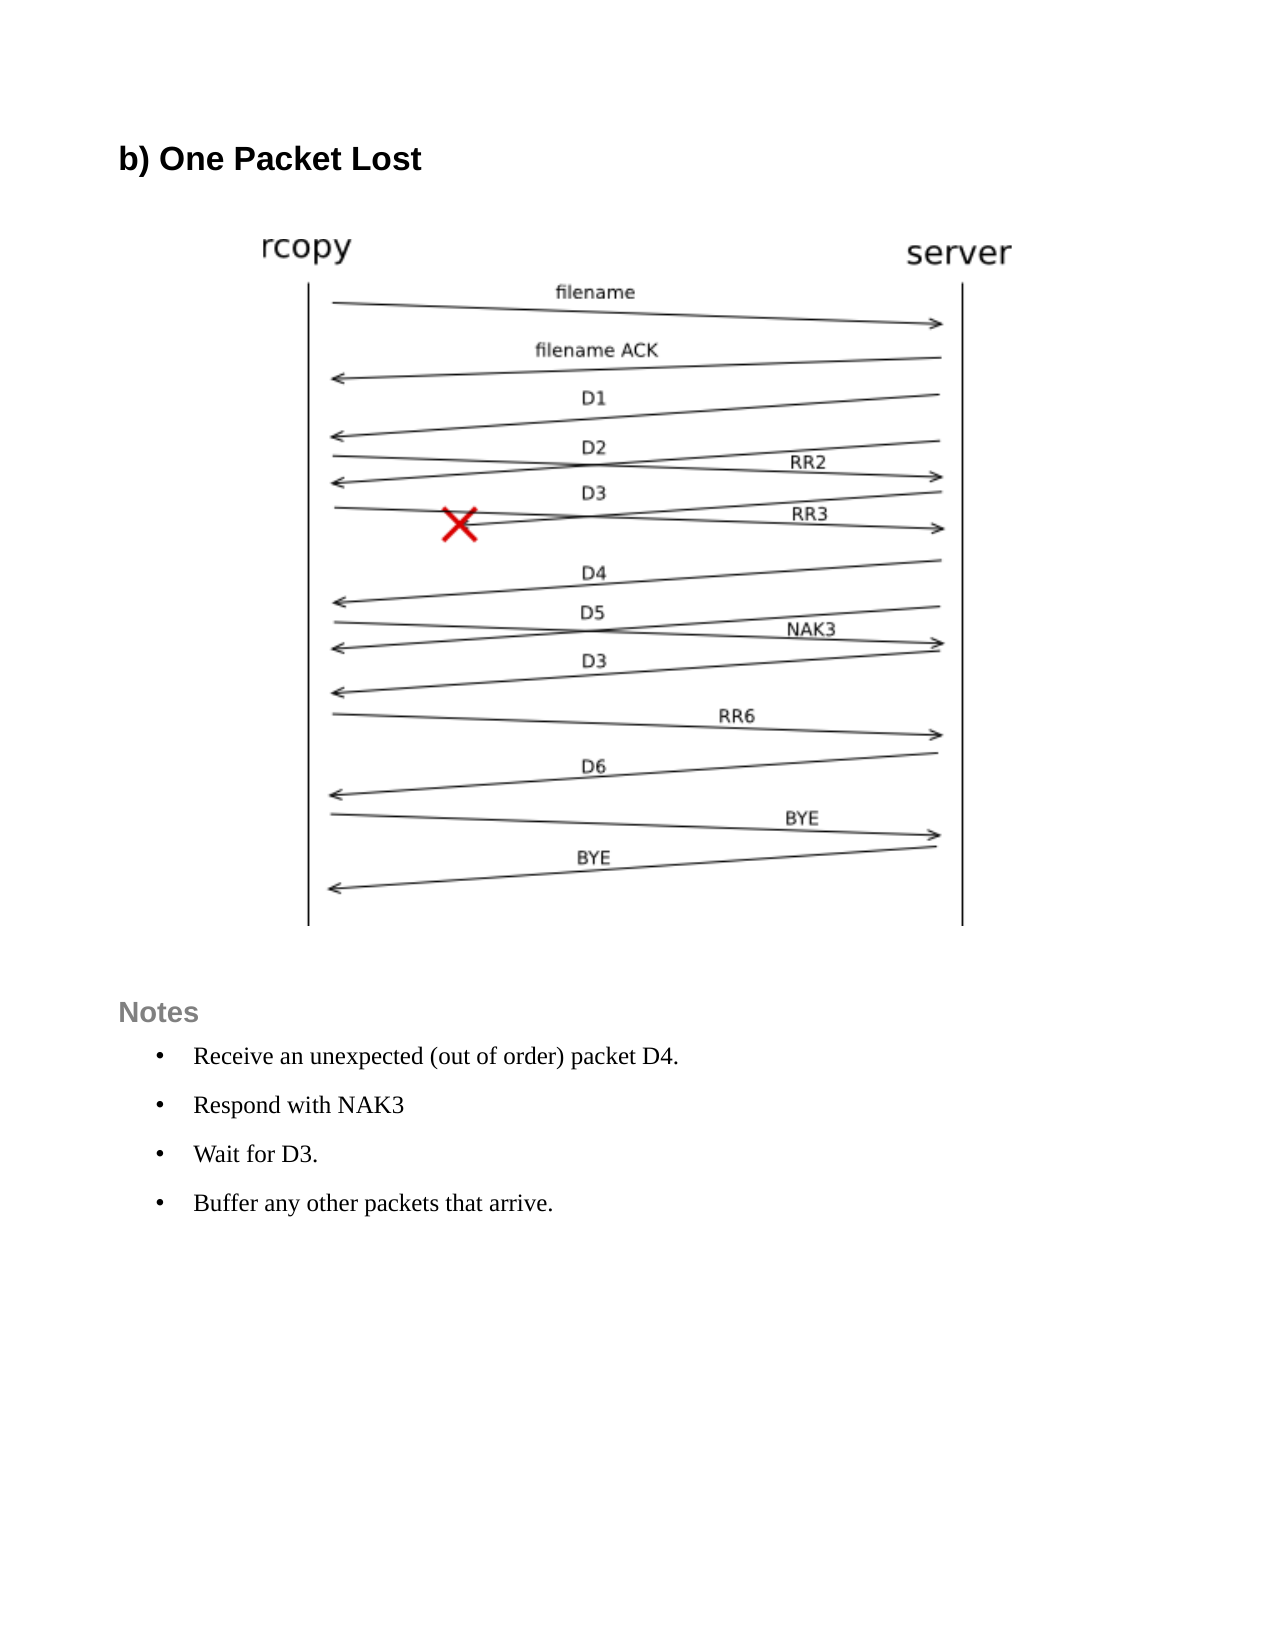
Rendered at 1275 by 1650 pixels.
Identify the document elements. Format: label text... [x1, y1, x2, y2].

list Respond with NAK3 [156, 1090, 1157, 1119]
picture [263, 239, 1012, 926]
subtitle Notes [118, 995, 1157, 1029]
list Wait for D3. [156, 1139, 1157, 1168]
list Buffer any other packets that arrive. [156, 1188, 1157, 1217]
list Receive an unexpected (out of order) packet D4. [156, 1041, 1157, 1070]
subtitle b) One Packet Lost [118, 139, 1157, 178]
